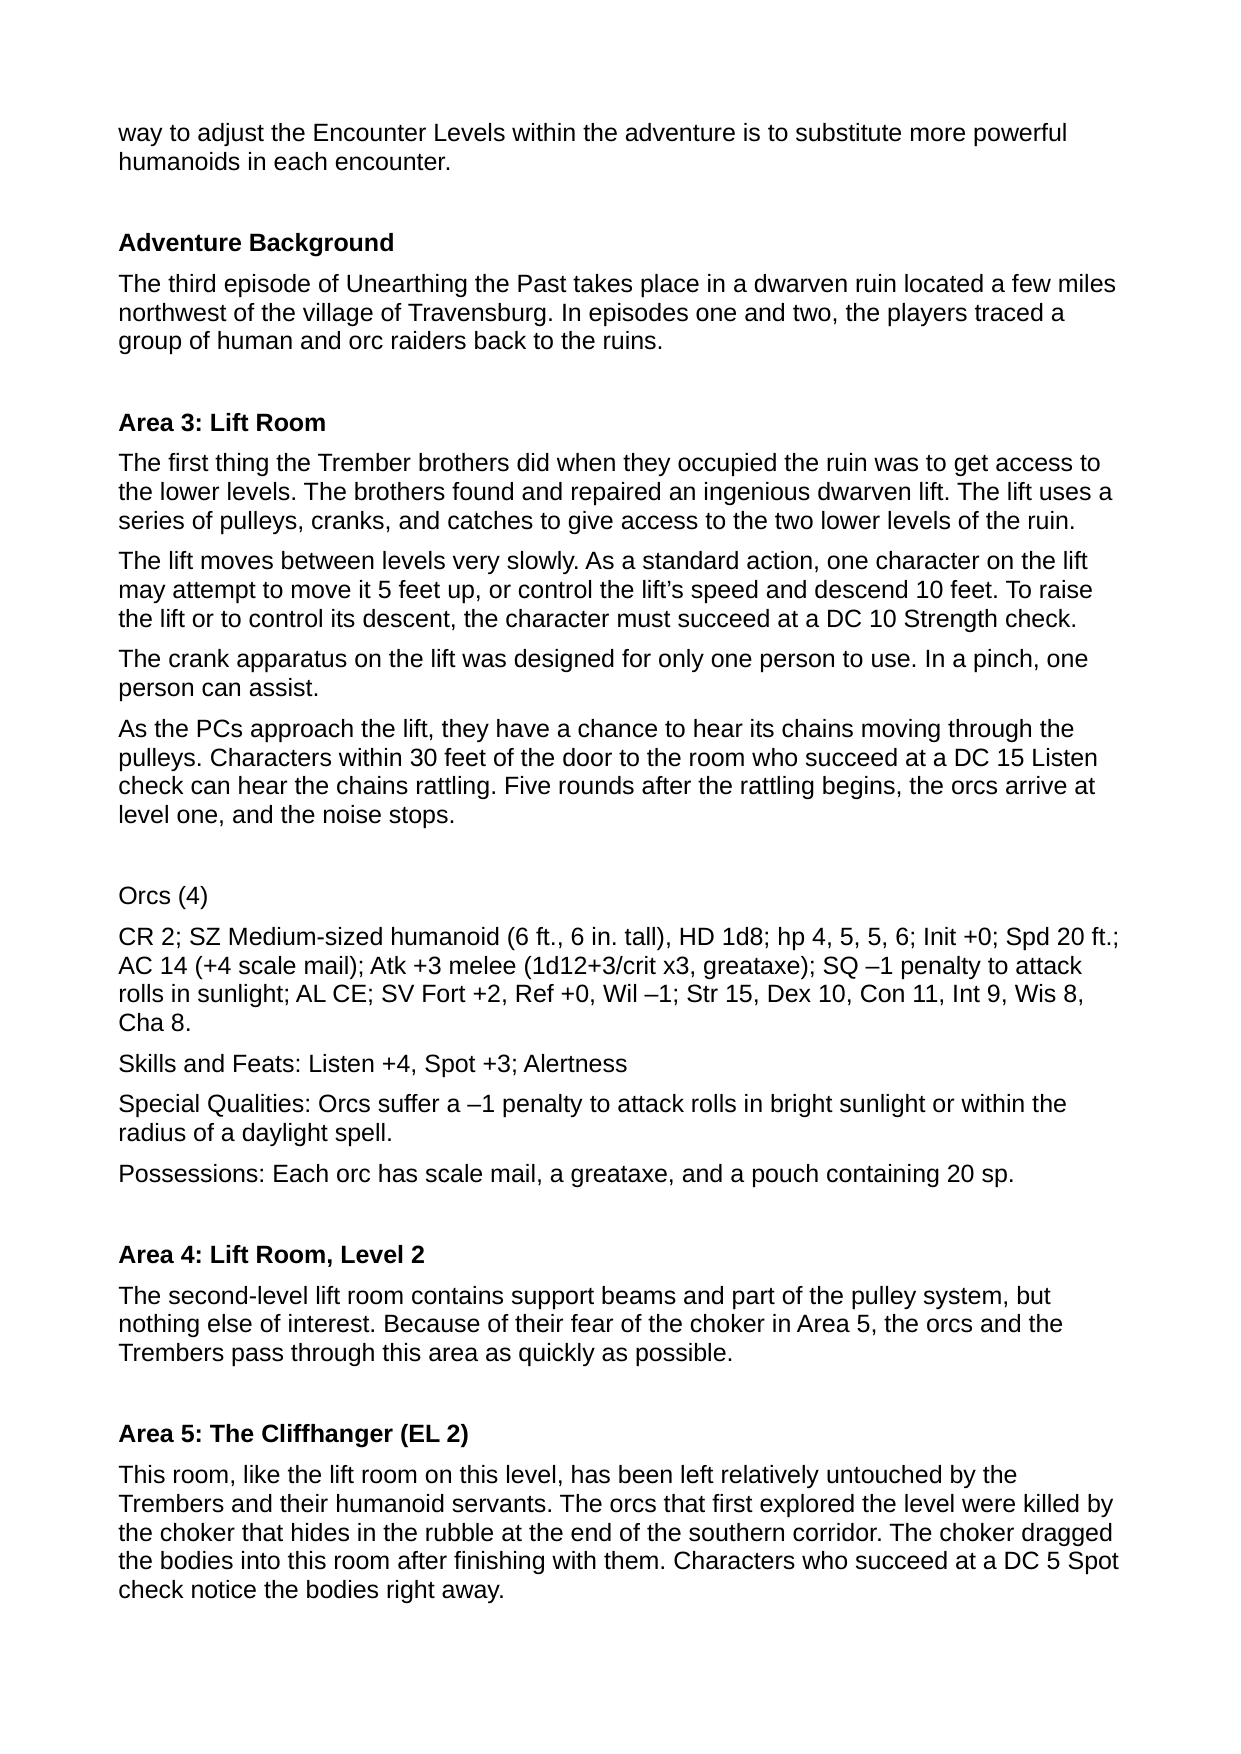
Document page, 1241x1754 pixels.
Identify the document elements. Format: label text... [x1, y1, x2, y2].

text CR 2; SZ Medium-sized humanoid (6 ft., 6 in. tall), HD 1d8; hp 4, 5, 5, 6; Init +0; Spd 20 ft.; AC 14 (+4 scale mail); Atk +3 melee (1d12+3/crit x3, greataxe); SQ –1 penalty to attack rolls in sunlight; AL CE; SV Fort +2, Ref +0, Wil –1; Str 15, Dex 10, Con 11, Int 9, Wis 8, Cha 8. [118, 922, 1122, 1037]
text Special Qualities: Orcs suffer a –1 penalty to attack rolls in bright sunlight or within the radius of a daylight spell. [118, 1089, 1122, 1147]
text As the PCs approach the lift, they have a chance to hear its chains moving through the pulleys. Characters within 30 feet of the door to the room who succeed at a DC 15 Listen check can hear the chains rattling. Five rounds after the rattling begins, the orcs arrive at level one, and the noise stops. [118, 714, 1122, 829]
text The third episode of Unearthing the Past takes place in a dwarven ruin located a few miles northwest of the village of Travensburg. In episodes one and two, the players traced a group of human and orc raiders back to the ruins. [118, 269, 1122, 355]
text The lift moves between levels very slowly. As a standard action, one character on the lift may attempt to move it 5 feet up, or control the lift’s speed and descend 10 feet. To raise the lift or to control its descent, the character must succeed at a DC 10 Strength check. [118, 546, 1122, 632]
text Adventure Background [118, 228, 1122, 257]
text way to adjust the Encounter Levels within the adventure is to substitute more powerful humanoids in each encounter. [118, 118, 1122, 176]
text Skills and Feats: Listen +4, Spot +3; Alertness [118, 1049, 1122, 1077]
text The crank apparatus on the lift was designed for only one person to use. In a pinch, one person can assist. [118, 644, 1122, 702]
text Orcs (4) [118, 881, 1122, 910]
text Area 5: The Cliffhanger (EL 2) [118, 1419, 1122, 1448]
text Area 4: Lift Room, Level 2 [118, 1240, 1122, 1269]
text The second-level lift room contains support beams and part of the pulley system, but nothing else of interest. Because of their fear of the choker in Area 5, the orcs and the Trembers pass through this area as quickly as possible. [118, 1281, 1122, 1367]
text The first thing the Trember brothers did when they occupied the ruin was to get access to the lower levels. The brothers found and repaired an ingenious dwarven lift. The lift uses a series of pulleys, cranks, and catches to give access to the two lower levels of the ruin. [118, 448, 1122, 534]
text Possessions: Each orc has scale mail, a greataxe, and a pouch containing 20 sp. [118, 1159, 1122, 1187]
text This room, like the lift room on this level, has been left relatively untouched by the Trembers and their humanoid servants. The orcs that first explored the level were killed by the choker that hides in the rubble at the end of the southern corridor. The choker dragged the bodies into this room after finishing with them. Characters who succeed at a DC 5 Spot check notice the bodies right away. [118, 1460, 1122, 1604]
text Area 3: Lift Room [118, 407, 1122, 436]
